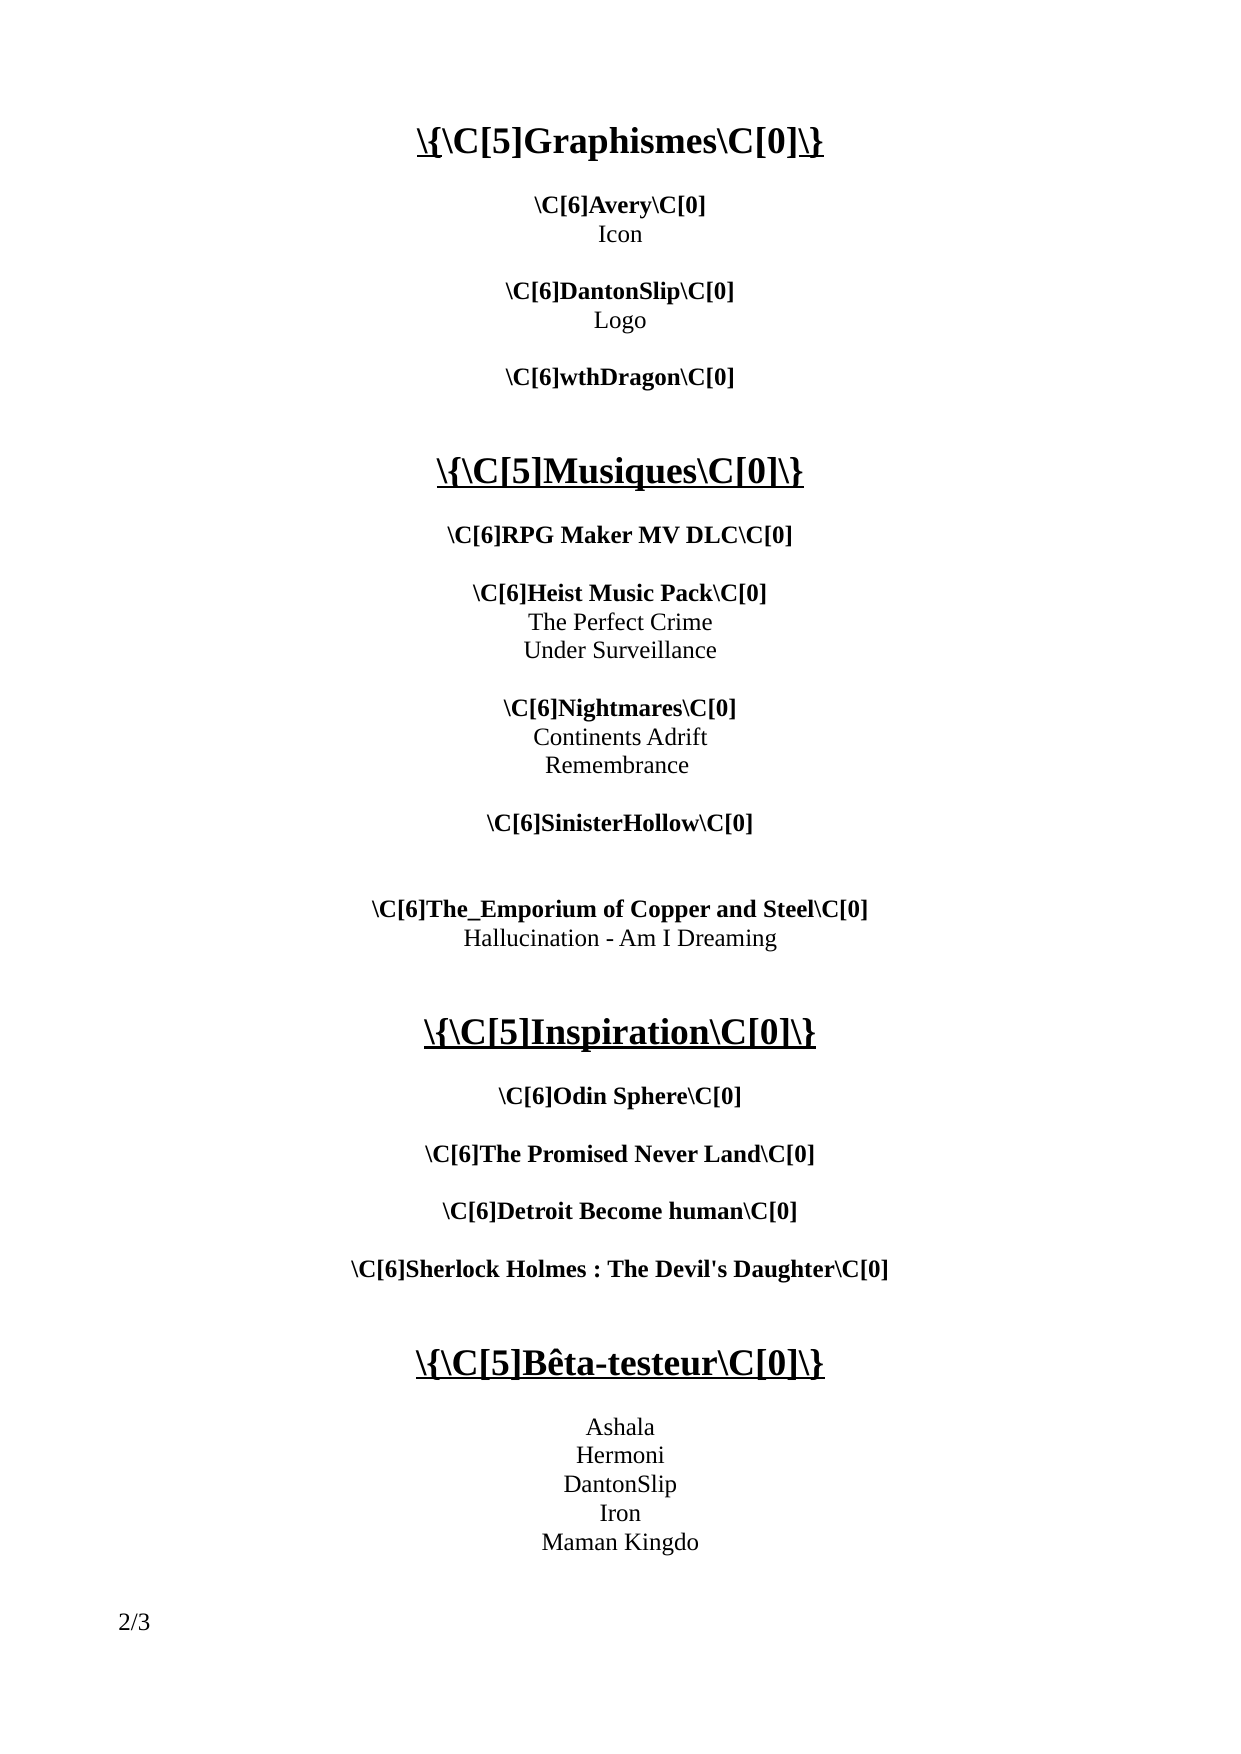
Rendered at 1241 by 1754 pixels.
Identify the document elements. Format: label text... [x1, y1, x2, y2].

text \{\C[5]Graphismes\C[0]\} [118, 118, 1122, 161]
text \C[6]DantonSlip\C[0] [118, 276, 1122, 305]
text \C[6]wthDragon\C[0] [118, 362, 1122, 391]
text \C[6]Sherlock Holmes : The Devil's Daughter\C[0] [118, 1254, 1122, 1282]
text \C[6]Detroit Become human\C[0] [118, 1196, 1122, 1225]
text \C[6]Heist Music Pack\C[0] [118, 578, 1122, 607]
text \C[6]Avery\C[0] [118, 190, 1122, 219]
text \C[6]RPG Maker MV DLC\C[0] [118, 521, 1122, 549]
text Logo [118, 305, 1122, 334]
text \{\C[5]Bêta-testeur\C[0]\} [118, 1340, 1122, 1383]
text Continents Adrift [118, 722, 1122, 751]
text \C[6]The Promised Never Land\C[0] [118, 1139, 1122, 1167]
text Hermoni [118, 1441, 1122, 1469]
text Icon [118, 219, 1122, 247]
text Under Surveillance [118, 636, 1122, 664]
text \C[6]Nightmares\C[0] [118, 693, 1122, 722]
text The Perfect Crime [118, 607, 1122, 636]
text Hallucination - Am I Dreaming [118, 923, 1122, 952]
text Ashala [118, 1412, 1122, 1441]
text \C[6]SinisterHollow\C[0] [118, 808, 1122, 837]
text DantonSlip [118, 1469, 1122, 1498]
text \{\C[5]Musiques\C[0]\} [118, 449, 1122, 492]
text Maman Kingdo [118, 1527, 1122, 1556]
text \C[6]The_Emporium of Copper and Steel\C[0] [118, 894, 1122, 923]
text Iron [118, 1498, 1122, 1527]
text Remembrance [118, 751, 1122, 779]
text \C[6]Odin Sphere\C[0] [118, 1081, 1122, 1110]
text \{\C[5]Inspiration\C[0]\} [118, 1009, 1122, 1052]
